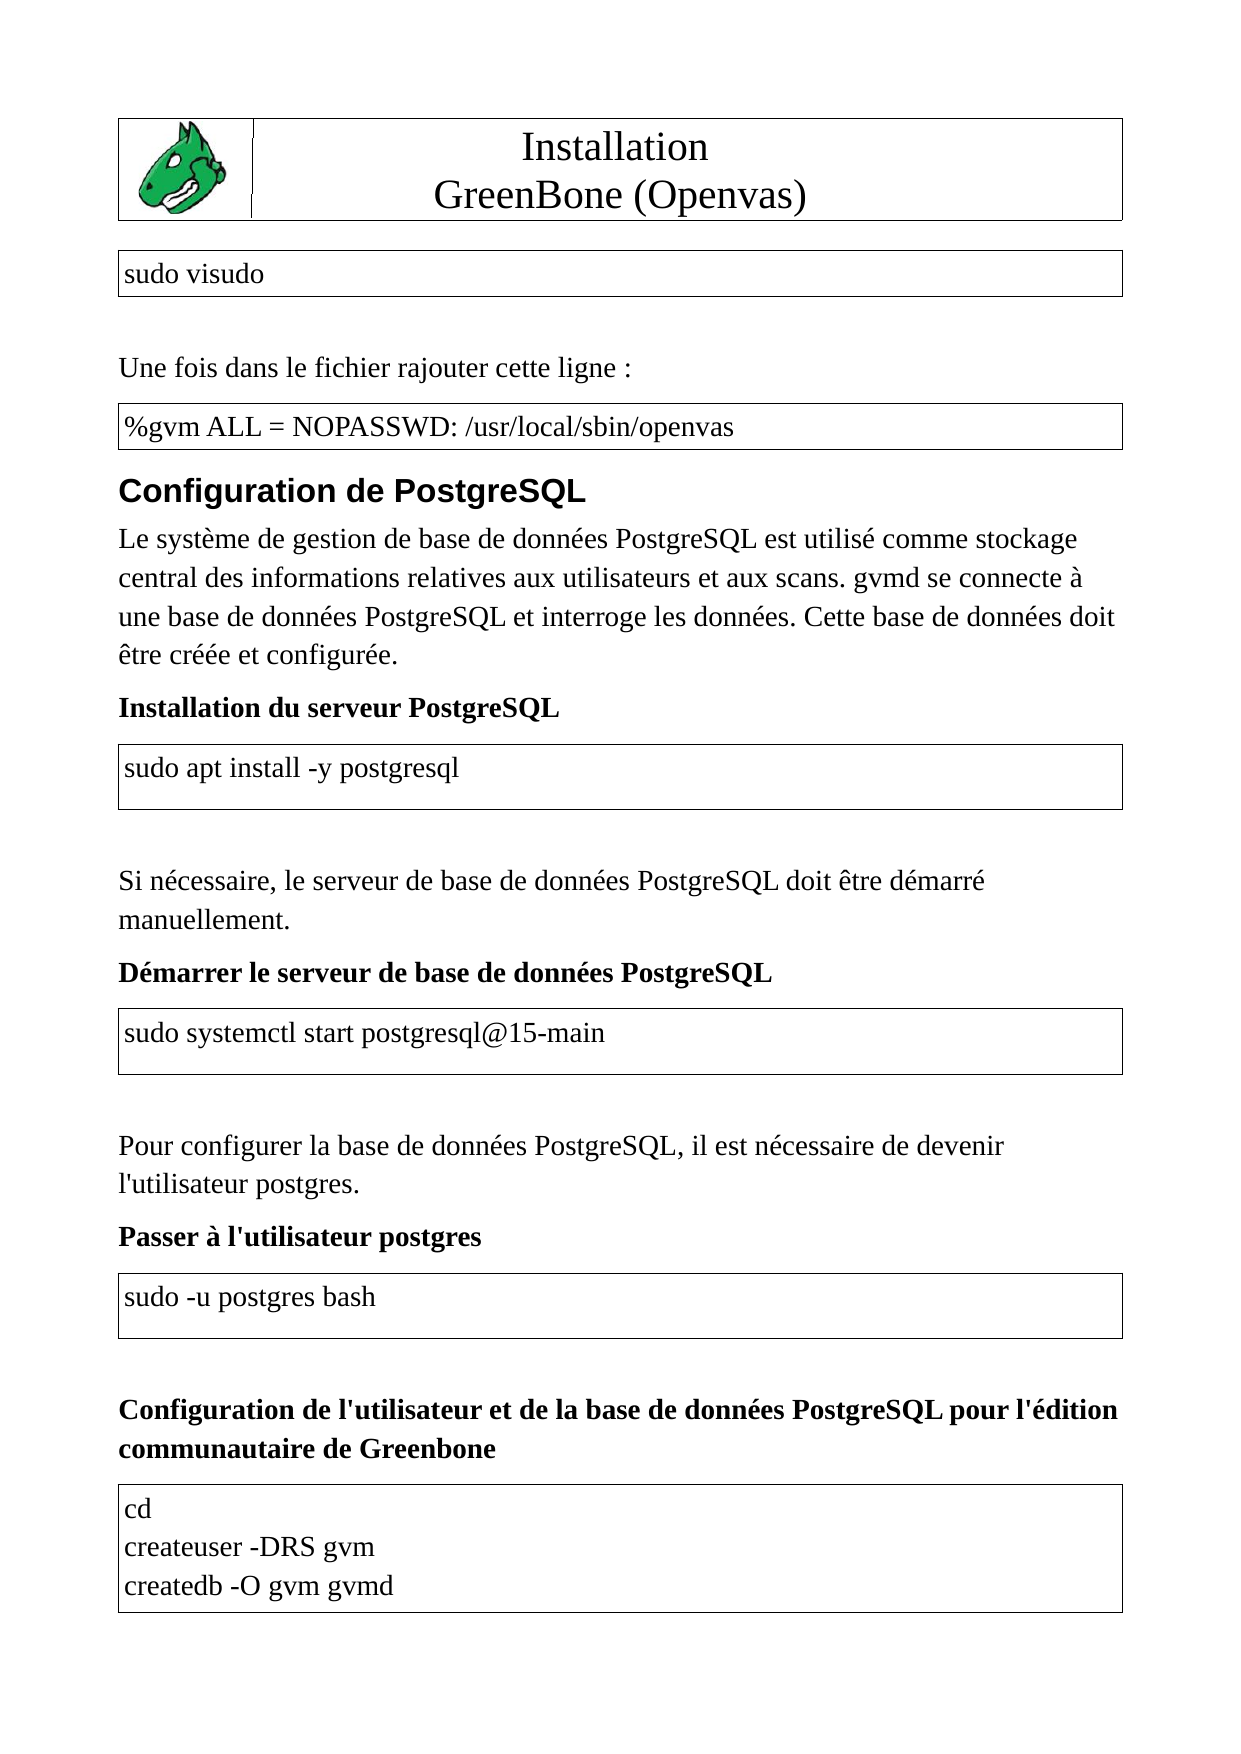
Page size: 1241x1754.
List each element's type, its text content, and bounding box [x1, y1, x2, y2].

text Le système de gestion de base de données PostgreSQL est utilisé comme stockage central des informations relatives aux utilisateurs et aux scans. gvmd se connecte à une base de données PostgreSQL et interroge les données. Cette base de données doit être créée et configurée. [118, 522, 1122, 671]
subtitle Configuration de PostgreSQL [118, 471, 1122, 509]
text Installation du serveur PostgreSQL [118, 690, 1122, 724]
text Passer à l'utilisateur postgres [118, 1219, 1122, 1253]
table_header sudo -u postgres bash [119, 1274, 1122, 1338]
table_header sudo visudo [119, 251, 1122, 296]
picture [138, 121, 237, 214]
table_header %gvm ALL = NOPASSWD: /usr/local/sbin/openvas [119, 404, 1122, 449]
table_header sudo apt install -y postgresql [119, 745, 1122, 809]
table_header sudo systemctl start postgresql@15-main [119, 1009, 1122, 1074]
text Si nécessaire, le serveur de base de données PostgreSQL doit être démarré manuellement. [118, 863, 1122, 935]
table_header cd createuser -DRS gvm createdb -O gvm gvmd [119, 1485, 1122, 1612]
text Une fois dans le fichier rajouter cette ligne : [118, 350, 1122, 383]
text Pour configurer la base de données PostgreSQL, il est nécessaire de devenir l'utilisateur postgres. [118, 1128, 1122, 1200]
text Configuration de l'utilisateur et de la base de données PostgreSQL pour l'édition communautaire de Greenbone [118, 1392, 1122, 1464]
text Démarrer le serveur de base de données PostgreSQL [118, 955, 1122, 988]
